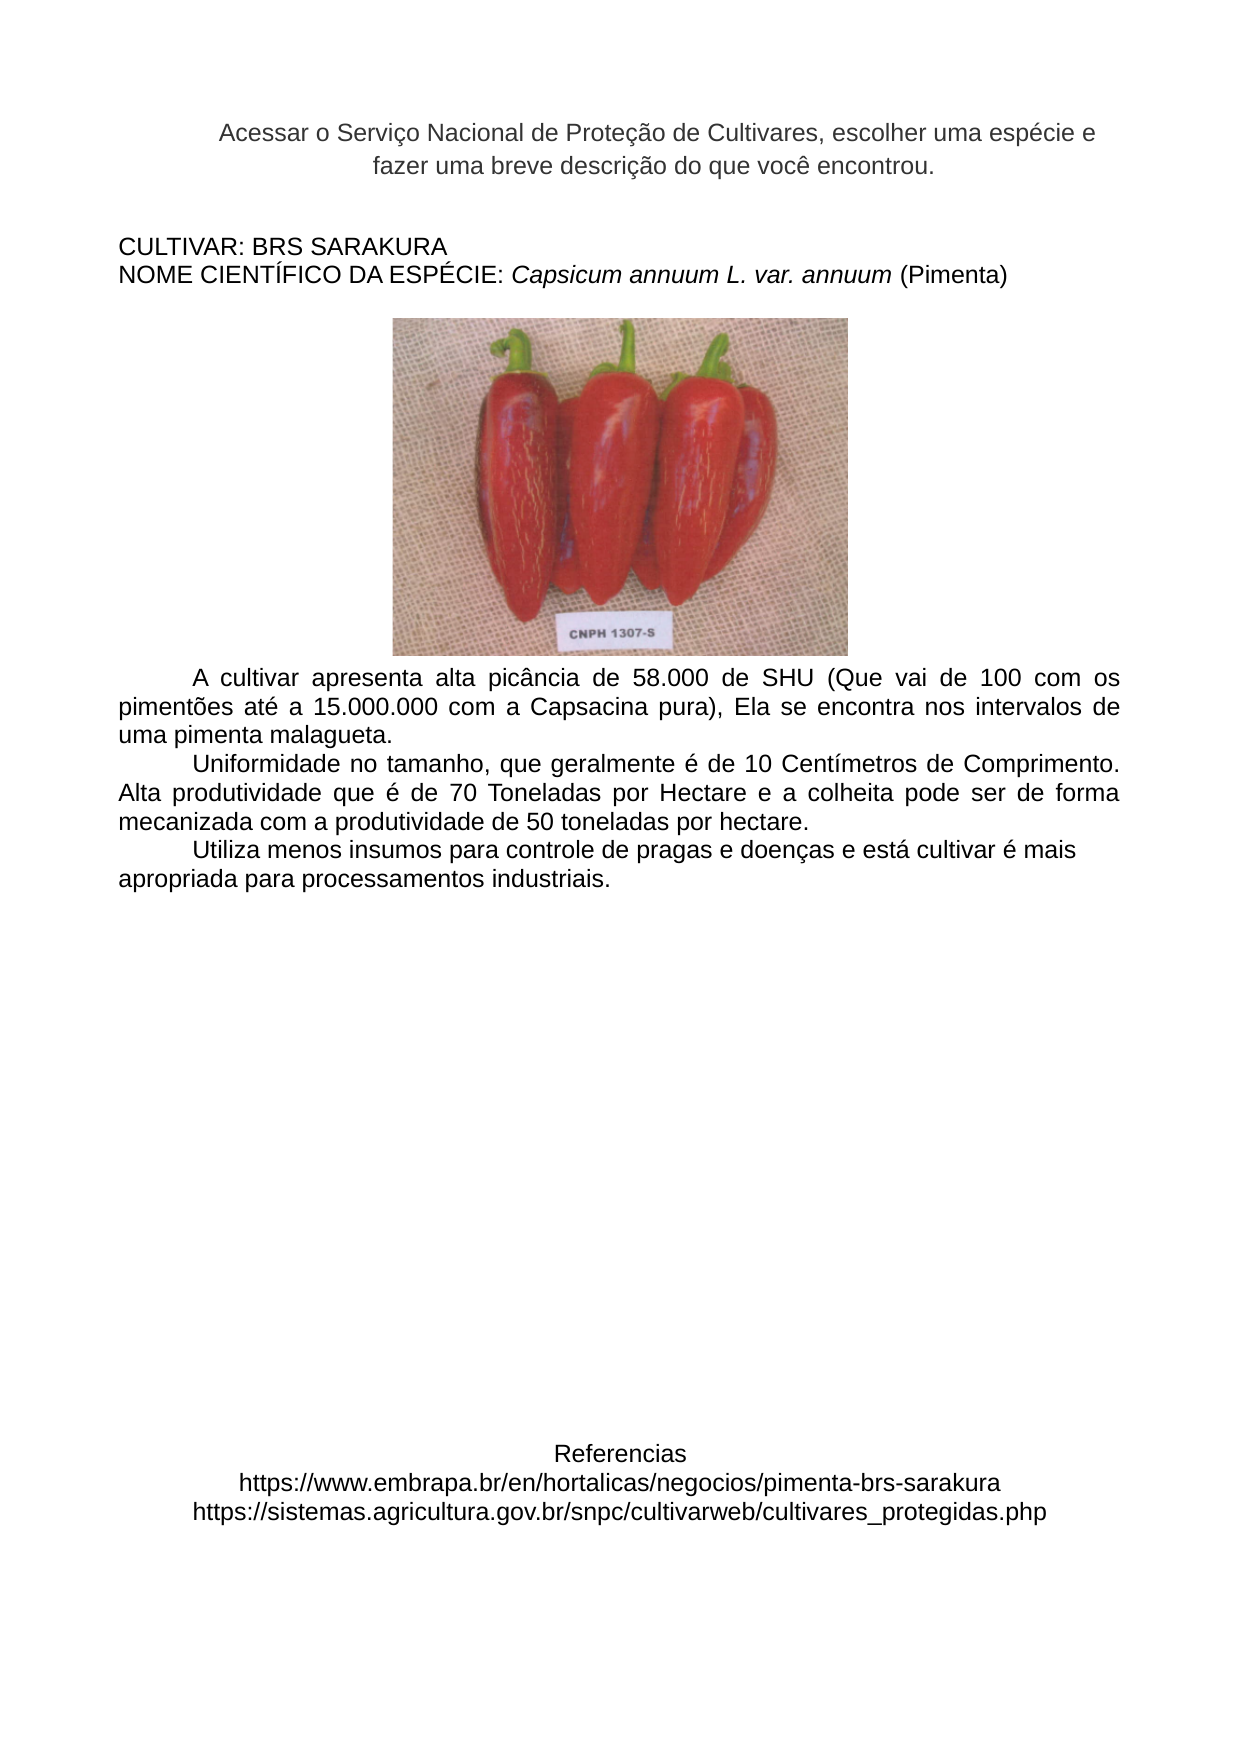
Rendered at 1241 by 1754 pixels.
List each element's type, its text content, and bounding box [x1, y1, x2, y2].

text Uniformidade no tamanho, que geralmente é de 10 Centímetros de Comprimento. Alta produtividade que é de 70 Toneladas por Hectare e a colheita pode ser de forma mecanizada com a produtividade de 50 toneladas por hectare. [118, 749, 1122, 836]
text https://sistemas.agricultura.gov.br/snpc/cultivarweb/cultivares_protegidas.php [118, 1497, 1122, 1526]
text A cultivar apresenta alta picância de 58.000 de SHU (Que vai de 100 com os pimentões até a 15.000.000 com a Capsacina pura), Ela se encontra nos intervalos de uma pimenta malagueta. [118, 663, 1122, 749]
list Acessar o Serviço Nacional de Proteção de Cultivares, escolher uma espécie e fazer uma breve descrição do que você encontrou. [156, 118, 1122, 213]
text https://www.embrapa.br/en/hortalicas/negocios/pimenta-brs-sarakura [118, 1468, 1122, 1497]
text CULTIVAR: BRS SARAKURA [118, 232, 1122, 261]
text Utiliza menos insumos para controle de pragas e doenças e está cultivar é mais apropriada para processamentos industriais. [118, 836, 1122, 893]
text Referencias [118, 1439, 1122, 1468]
picture [392, 318, 848, 656]
text NOME CIENTÍFICO DA ESPÉCIE: Capsicum annuum L. var. annuum (Pimenta) [118, 261, 1122, 289]
